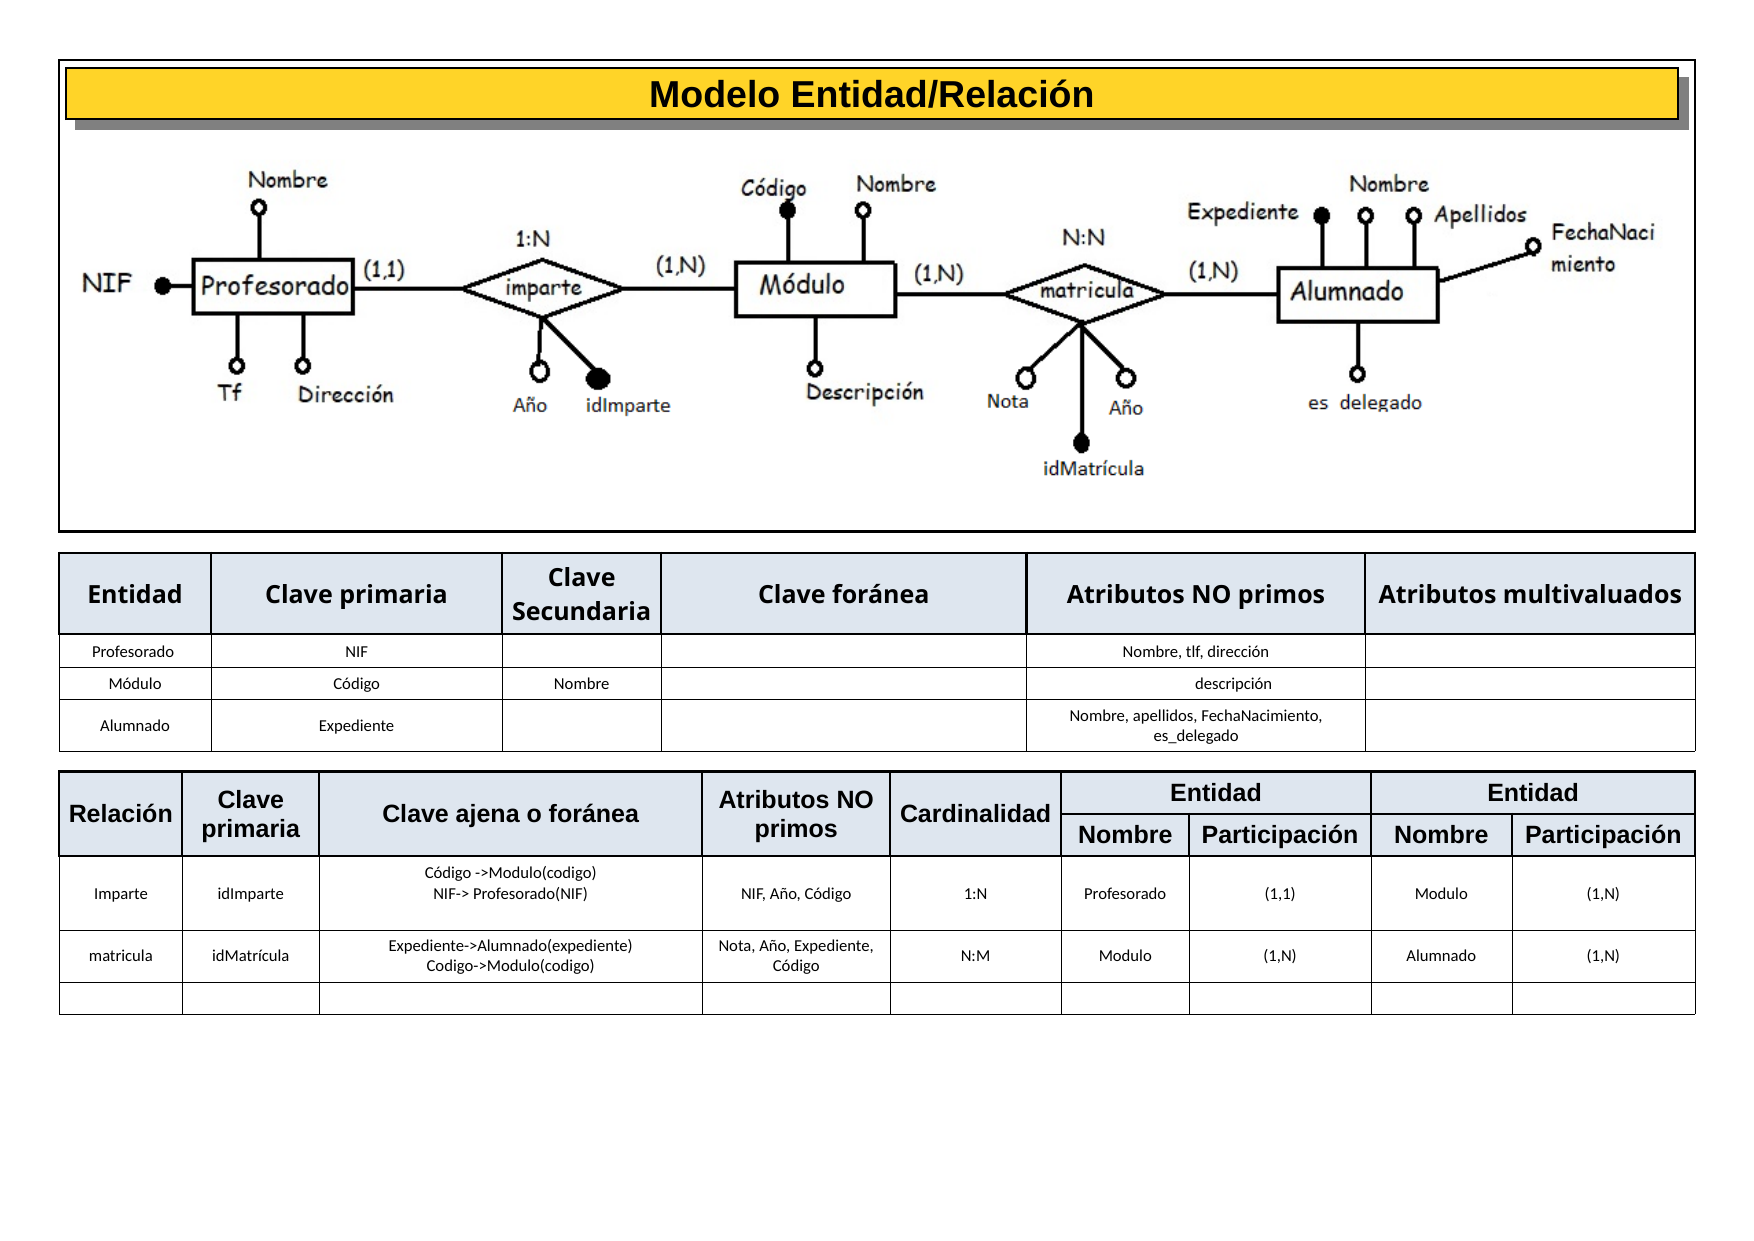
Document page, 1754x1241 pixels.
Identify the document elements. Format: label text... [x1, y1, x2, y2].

table_cell N:M [891, 931, 1061, 982]
table_header Atributos NO primos [703, 773, 889, 855]
table_cell idImparte [183, 857, 319, 929]
table_cell [1513, 983, 1695, 1013]
table_cell Expediente->Alumnado(expediente) Codigo->Modulo(codigo) [320, 931, 702, 982]
table_cell Profesorado [60, 635, 211, 667]
table_cell Participación [1190, 815, 1370, 855]
table_cell Alumnado [60, 700, 211, 751]
table_cell Código [212, 668, 502, 699]
table_cell NIF [212, 635, 502, 667]
table_header Clave Secundaria [503, 554, 660, 633]
table_cell Participación [1513, 815, 1694, 855]
table_cell Modulo [1062, 931, 1189, 982]
table_cell Código ->Modulo(codigo) NIF-> Profesorado(NIF) [320, 857, 702, 929]
table_cell Expediente [212, 700, 502, 751]
table_cell descripción [1027, 668, 1365, 699]
table_cell Modulo [1372, 857, 1512, 929]
table_cell Nombre [1062, 815, 1188, 855]
table_cell Imparte [60, 857, 182, 929]
table_cell (1,N) [1190, 931, 1371, 982]
table_header Cardinalidad [891, 773, 1060, 855]
table_cell [183, 983, 319, 1013]
table_cell [1062, 983, 1189, 1013]
table_cell [703, 983, 890, 1013]
table_cell (1,N) [1513, 857, 1695, 929]
table_header Relación [60, 773, 181, 855]
table_header Clave ajena o foránea [320, 773, 701, 855]
table_cell Nombre, apellidos, FechaNacimiento, es_delegado [1027, 700, 1365, 751]
table_cell [503, 700, 661, 751]
table_header Clave primaria [212, 554, 501, 633]
picture [64, 141, 1690, 496]
table_cell [60, 136, 1694, 530]
table_cell Profesorado [1062, 857, 1189, 929]
table_cell [1372, 983, 1512, 1013]
table_cell Nombre, tlf, dirección [1027, 635, 1365, 667]
table_cell [60, 983, 182, 1013]
table_header Atributos multivaluados [1366, 554, 1694, 633]
table_cell [891, 983, 1061, 1013]
table_cell [1366, 635, 1695, 667]
table_header Entidad [1062, 773, 1370, 813]
table_cell [1366, 700, 1695, 751]
table_cell [1366, 668, 1695, 699]
table_header Entidad [60, 554, 210, 633]
table_cell 1:N [891, 857, 1061, 929]
table_cell Nota, Año, Expediente, Código [703, 931, 890, 982]
table_cell (1,1) [1190, 857, 1371, 929]
table_header Atributos NO primos [1028, 554, 1364, 633]
table_header Clave foránea [662, 554, 1025, 633]
table_cell [662, 668, 1026, 699]
table_cell [1190, 983, 1371, 1013]
table_cell idMatrícula [183, 931, 319, 982]
table_cell [503, 635, 661, 667]
table_header Entidad [1372, 773, 1694, 813]
table_cell Alumnado [1372, 931, 1512, 982]
table_header Clave primaria [183, 773, 318, 855]
table_cell NIF, Año, Código [703, 857, 890, 929]
table_cell matricula [60, 931, 182, 982]
table_cell (1,N) [1513, 931, 1695, 982]
table_cell [662, 635, 1026, 667]
table_cell Nombre [1372, 815, 1511, 855]
table_cell Nombre [503, 668, 661, 699]
table_header Modelo Entidad/Relación [60, 61, 1694, 136]
table_cell [320, 983, 702, 1013]
table_cell Módulo [60, 668, 211, 699]
table_cell [662, 700, 1026, 751]
